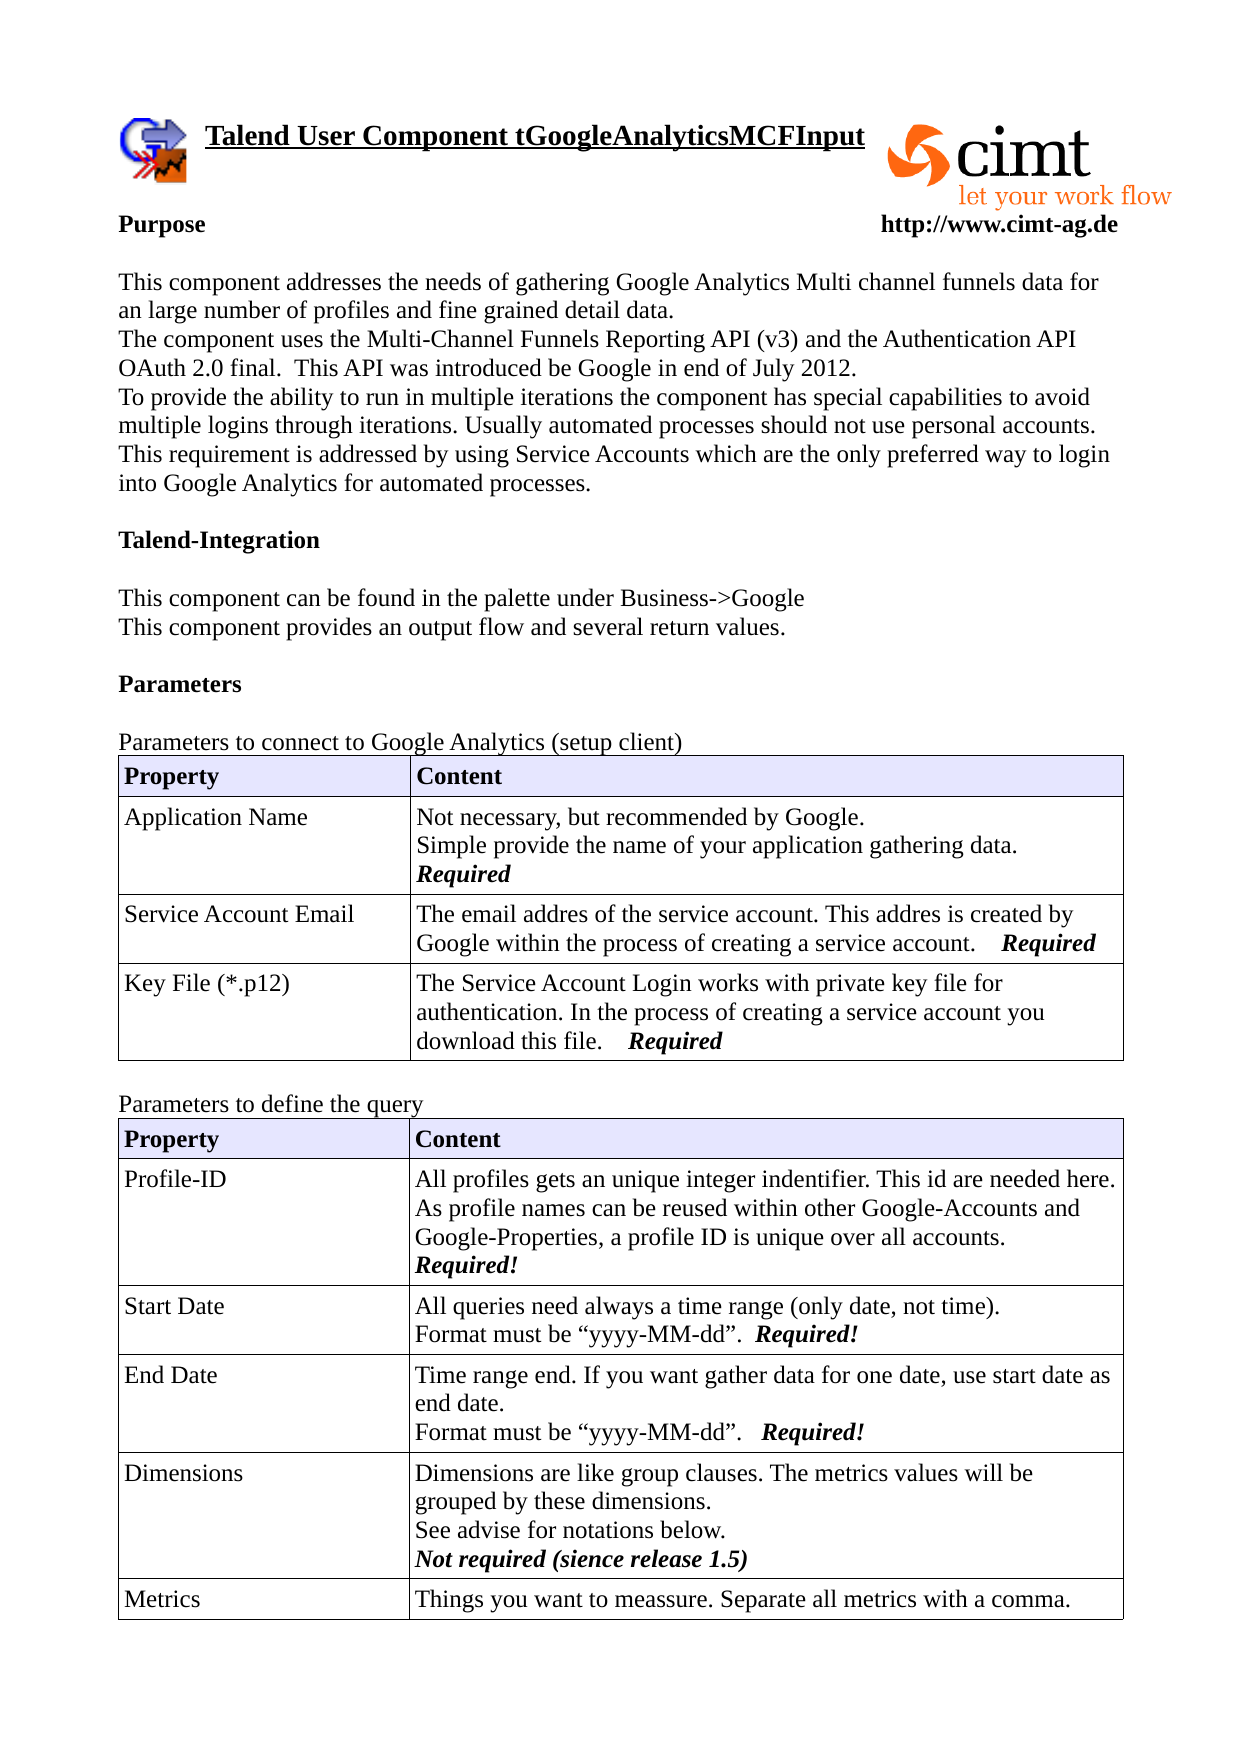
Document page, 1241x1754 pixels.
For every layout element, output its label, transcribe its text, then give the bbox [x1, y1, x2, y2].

table_cell All queries need always a time range (only date, not time). Format must be “yyyy-MM-dd”. Required! [410, 1286, 1123, 1354]
table_cell Service Account Email [119, 895, 410, 963]
text The component uses the Multi-Channel Funnels Reporting API (v3) and the Authentication API OAuth 2.0 final. This API was introduced be Google in end of July 2012. [118, 324, 1122, 382]
table_header Property [119, 756, 410, 796]
table_cell Dimensions are like group clauses. The metrics values will be grouped by these dimensions. See advise for notations below. Not required (sience release 1.5) [410, 1453, 1123, 1578]
table_cell Not necessary, but recommended by Google. Simple provide the name of your application gathering data. Required [411, 797, 1123, 893]
table_header Content [410, 1119, 1123, 1158]
table_cell Application Name [119, 797, 410, 893]
table_cell Start Date [119, 1286, 409, 1354]
table_cell All profiles gets an unique integer indentifier. This id are needed here. As profile names can be reused within other Google-Accounts and Google-Properties, a profile ID is unique over all accounts. Required! [410, 1159, 1123, 1285]
text This component can be found in the palette under Business->Google [118, 583, 1122, 612]
text Purpose http://www.cimt-ag.de [118, 209, 1122, 238]
text To provide the ability to run in multiple iterations the component has special capabilities to avoid multiple logins through iterations. Usually automated processes should not use personal accounts. This requirement is addressed by using Service Accounts which are the only preferred way to login into Google Analytics for automated processes. [118, 382, 1122, 497]
table_cell The email addres of the service account. This addres is created by Google within the process of creating a service account. Required [411, 895, 1123, 963]
table_cell Dimensions [119, 1453, 409, 1578]
text Talend-Integration [118, 525, 1122, 554]
text This component addresses the needs of gathering Google Analytics Multi channel funnels data for an large number of profiles and fine grained detail data. [118, 267, 1122, 324]
text Parameters to define the query [118, 1089, 1122, 1118]
table_cell The Service Account Login works with private key file for authentication. In the process of creating a service account you download this file. Required [411, 964, 1123, 1060]
table_header Content [411, 756, 1123, 796]
text This component provides an output flow and several return values. [118, 612, 1122, 640]
table_cell Metrics [119, 1579, 409, 1619]
picture [885, 122, 1174, 213]
table_cell Time range end. If you want gather data for one date, use start date as end date. Format must be “yyyy-MM-dd”. Required! [410, 1355, 1123, 1452]
text Parameters [118, 669, 1122, 698]
table_cell Key File (*.p12) [119, 964, 410, 1060]
table_cell End Date [119, 1355, 409, 1452]
table_cell Profile-ID [119, 1159, 409, 1285]
table_header Property [119, 1119, 409, 1158]
text Talend User Component tGoogleAnalyticsMCFInput [187, 118, 1122, 152]
text Parameters to connect to Google Analytics (setup client) [118, 727, 1122, 755]
table_cell Things you want to meassure. Separate all metrics with a comma. [410, 1579, 1123, 1619]
picture [119, 118, 187, 185]
